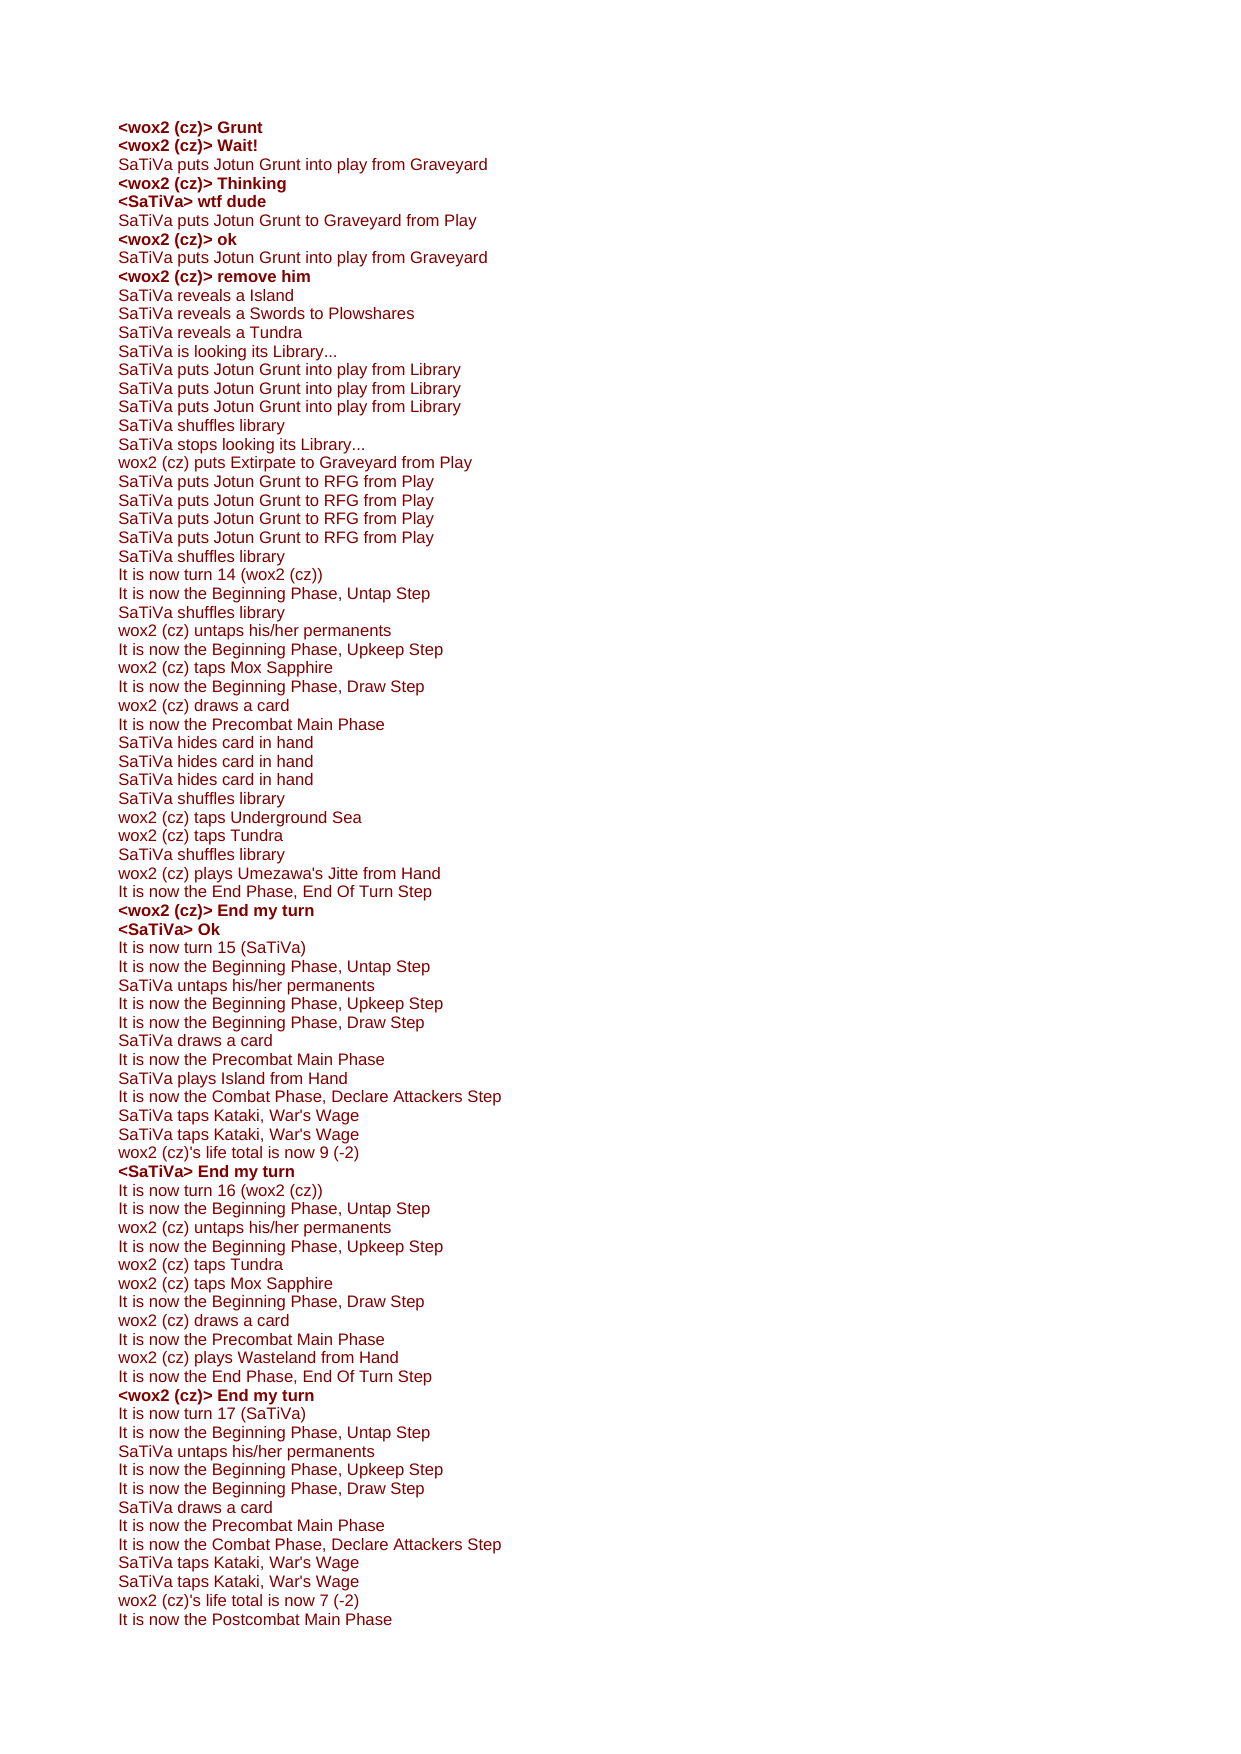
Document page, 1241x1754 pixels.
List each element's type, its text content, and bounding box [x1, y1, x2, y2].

text wox2 (cz) taps Tundra [118, 1256, 1122, 1274]
text <SaTiVa> End my turn [118, 1162, 1122, 1181]
text <wox2 (cz)> Thinking [118, 174, 1122, 193]
text It is now the Combat Phase, Declare Attackers Step [118, 1088, 1122, 1106]
text It is now turn 15 (SaTiVa) [118, 938, 1122, 957]
text SaTiVa shuffles library [118, 416, 1122, 435]
text It is now the Beginning Phase, Draw Step [118, 677, 1122, 696]
text wox2 (cz) untaps his/her permanents [118, 1218, 1122, 1237]
text SaTiVa hides card in hand [118, 733, 1122, 752]
text It is now turn 17 (SaTiVa) [118, 1405, 1122, 1423]
text wox2 (cz)'s life total is now 7 (-2) [118, 1591, 1122, 1610]
text wox2 (cz) taps Mox Sapphire [118, 659, 1122, 677]
text It is now the Beginning Phase, Untap Step [118, 1199, 1122, 1218]
text It is now the Beginning Phase, Draw Step [118, 1013, 1122, 1032]
text wox2 (cz) puts Extirpate to Graveyard from Play [118, 454, 1122, 472]
text SaTiVa draws a card [118, 1032, 1122, 1050]
text wox2 (cz) taps Mox Sapphire [118, 1274, 1122, 1293]
text SaTiVa hides card in hand [118, 771, 1122, 789]
text It is now the Beginning Phase, Upkeep Step [118, 640, 1122, 659]
text SaTiVa shuffles library [118, 845, 1122, 864]
text <wox2 (cz)> ok [118, 230, 1122, 249]
text SaTiVa taps Kataki, War's Wage [118, 1554, 1122, 1572]
text <SaTiVa> wtf dude [118, 193, 1122, 211]
text It is now the Precombat Main Phase [118, 1330, 1122, 1349]
text SaTiVa shuffles library [118, 603, 1122, 622]
text wox2 (cz) plays Wasteland from Hand [118, 1349, 1122, 1367]
text SaTiVa draws a card [118, 1498, 1122, 1517]
text SaTiVa puts Jotun Grunt to RFG from Play [118, 528, 1122, 547]
text It is now the Beginning Phase, Draw Step [118, 1293, 1122, 1311]
text SaTiVa puts Jotun Grunt into play from Library [118, 379, 1122, 398]
text SaTiVa hides card in hand [118, 752, 1122, 771]
text SaTiVa puts Jotun Grunt to RFG from Play [118, 472, 1122, 491]
text SaTiVa puts Jotun Grunt into play from Library [118, 361, 1122, 379]
text <wox2 (cz)> Grunt [118, 118, 1122, 137]
text <SaTiVa> Ok [118, 920, 1122, 938]
text It is now the Beginning Phase, Upkeep Step [118, 1461, 1122, 1479]
text It is now the Postcombat Main Phase [118, 1610, 1122, 1628]
text <wox2 (cz)> End my turn [118, 901, 1122, 920]
text It is now the Precombat Main Phase [118, 715, 1122, 733]
text <wox2 (cz)> End my turn [118, 1386, 1122, 1405]
text SaTiVa taps Kataki, War's Wage [118, 1106, 1122, 1125]
text It is now the End Phase, End Of Turn Step [118, 883, 1122, 901]
text wox2 (cz)'s life total is now 9 (-2) [118, 1144, 1122, 1162]
text SaTiVa reveals a Island [118, 286, 1122, 304]
text SaTiVa untaps his/her permanents [118, 976, 1122, 994]
text SaTiVa stops looking its Library... [118, 435, 1122, 454]
text It is now the Beginning Phase, Upkeep Step [118, 994, 1122, 1013]
text SaTiVa shuffles library [118, 789, 1122, 808]
text <wox2 (cz)> Wait! [118, 137, 1122, 155]
text SaTiVa plays Island from Hand [118, 1069, 1122, 1088]
text SaTiVa reveals a Swords to Plowshares [118, 304, 1122, 323]
text SaTiVa taps Kataki, War's Wage [118, 1125, 1122, 1144]
text SaTiVa puts Jotun Grunt into play from Graveyard [118, 249, 1122, 267]
text SaTiVa puts Jotun Grunt to RFG from Play [118, 510, 1122, 528]
text It is now the Beginning Phase, Untap Step [118, 957, 1122, 976]
text It is now the Beginning Phase, Upkeep Step [118, 1237, 1122, 1256]
text It is now the Beginning Phase, Draw Step [118, 1479, 1122, 1498]
text <wox2 (cz)> remove him [118, 267, 1122, 286]
text wox2 (cz) taps Underground Sea [118, 808, 1122, 827]
text wox2 (cz) plays Umezawa's Jitte from Hand [118, 864, 1122, 883]
text It is now the Precombat Main Phase [118, 1517, 1122, 1535]
text SaTiVa taps Kataki, War's Wage [118, 1572, 1122, 1591]
text wox2 (cz) taps Tundra [118, 827, 1122, 845]
text SaTiVa untaps his/her permanents [118, 1442, 1122, 1461]
text wox2 (cz) draws a card [118, 696, 1122, 715]
text SaTiVa shuffles library [118, 547, 1122, 566]
text SaTiVa reveals a Tundra [118, 323, 1122, 342]
text It is now turn 14 (wox2 (cz)) [118, 566, 1122, 584]
text It is now the Precombat Main Phase [118, 1050, 1122, 1069]
text It is now the Beginning Phase, Untap Step [118, 1423, 1122, 1442]
text wox2 (cz) draws a card [118, 1311, 1122, 1330]
text wox2 (cz) untaps his/her permanents [118, 622, 1122, 640]
text SaTiVa puts Jotun Grunt to RFG from Play [118, 491, 1122, 510]
text It is now the Combat Phase, Declare Attackers Step [118, 1535, 1122, 1554]
text SaTiVa puts Jotun Grunt into play from Graveyard [118, 155, 1122, 174]
text SaTiVa puts Jotun Grunt to Graveyard from Play [118, 211, 1122, 230]
text SaTiVa puts Jotun Grunt into play from Library [118, 398, 1122, 416]
text It is now the End Phase, End Of Turn Step [118, 1367, 1122, 1386]
text It is now turn 16 (wox2 (cz)) [118, 1181, 1122, 1199]
text It is now the Beginning Phase, Untap Step [118, 584, 1122, 603]
text SaTiVa is looking its Library... [118, 342, 1122, 361]
